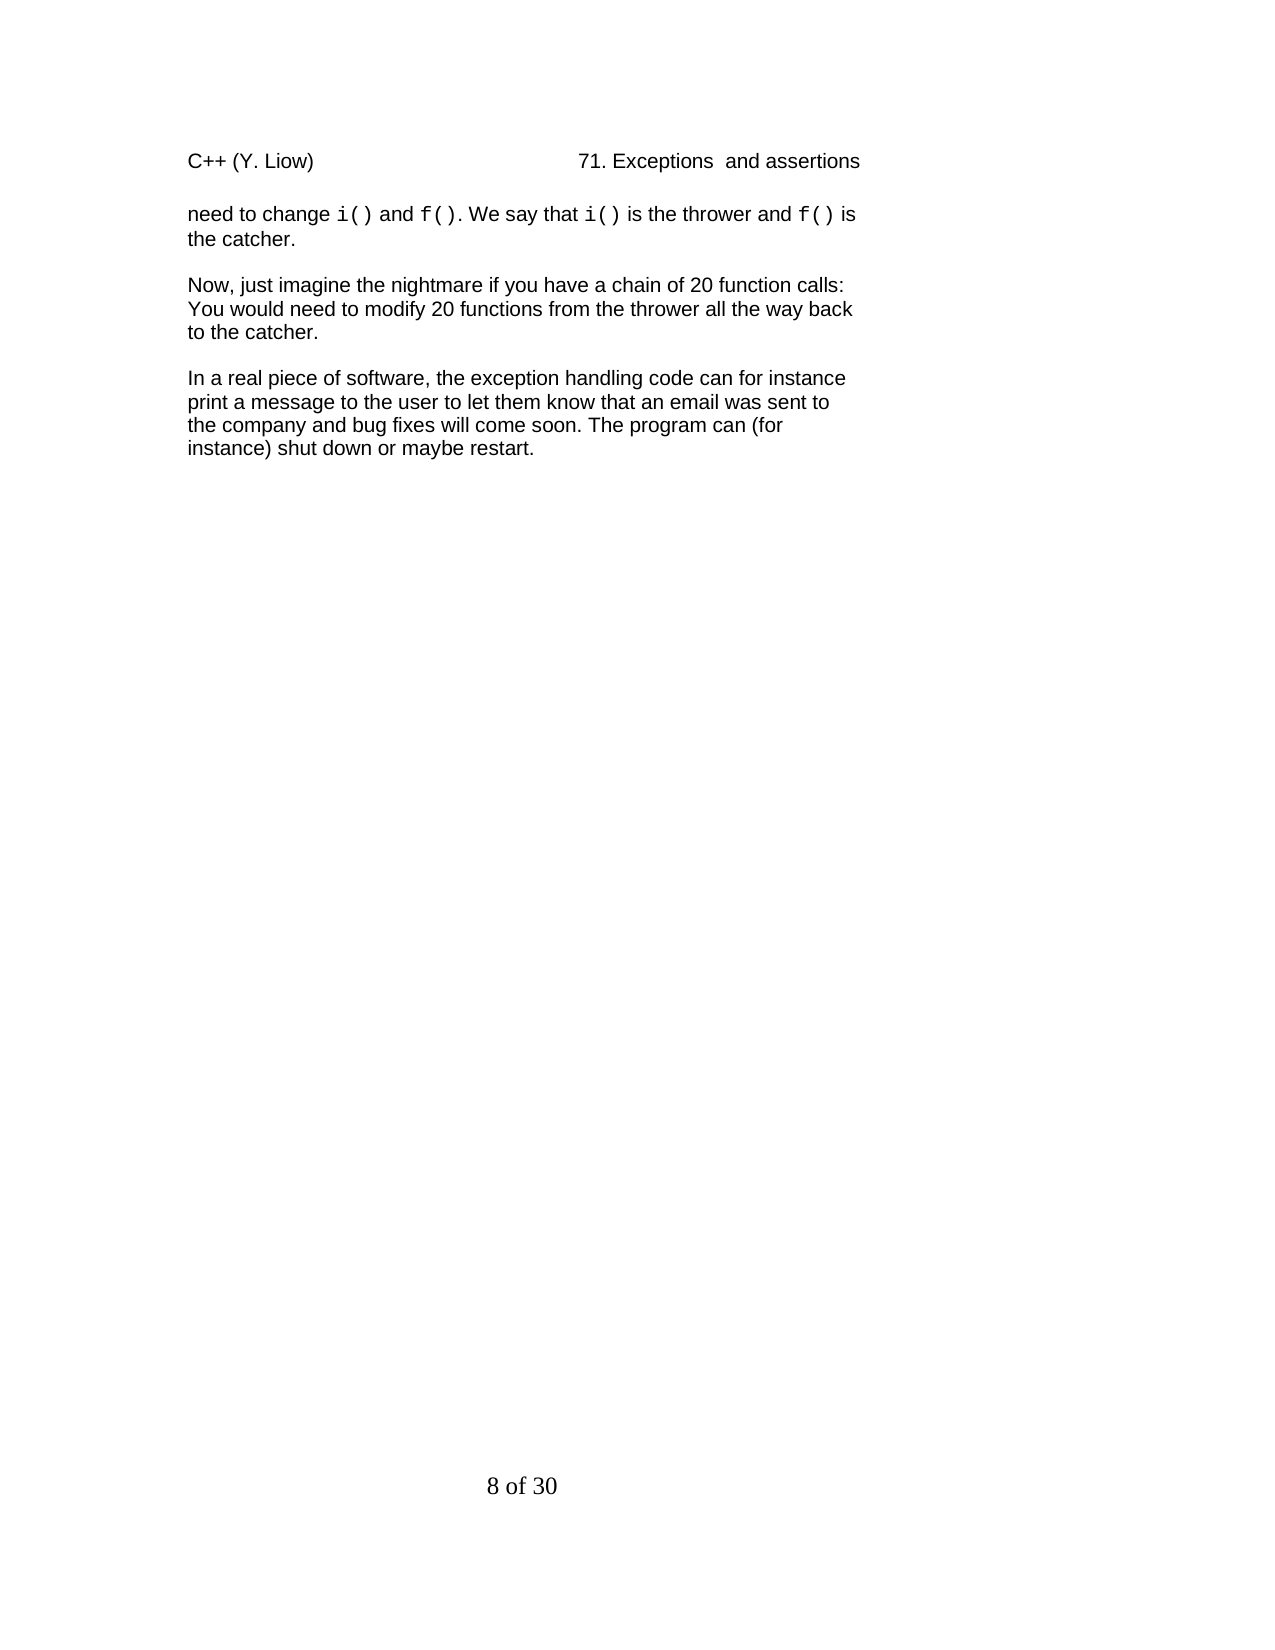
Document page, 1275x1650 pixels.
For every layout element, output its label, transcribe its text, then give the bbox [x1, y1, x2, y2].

text Now, just imagine the nightmare if you have a chain of 20 function calls: You would need to modify 20 functions from the thrower all the way back to the catcher. [187, 274, 862, 344]
text In a real piece of software, the exception handling code can for instance print a message to the user to let them know that an email was sent to the company and bug fixes will come soon. The program can (for instance) shut down or maybe restart. [187, 367, 862, 460]
text need to change i() and f(). We say that i() is the thrower and f() is the catcher. [187, 203, 862, 251]
